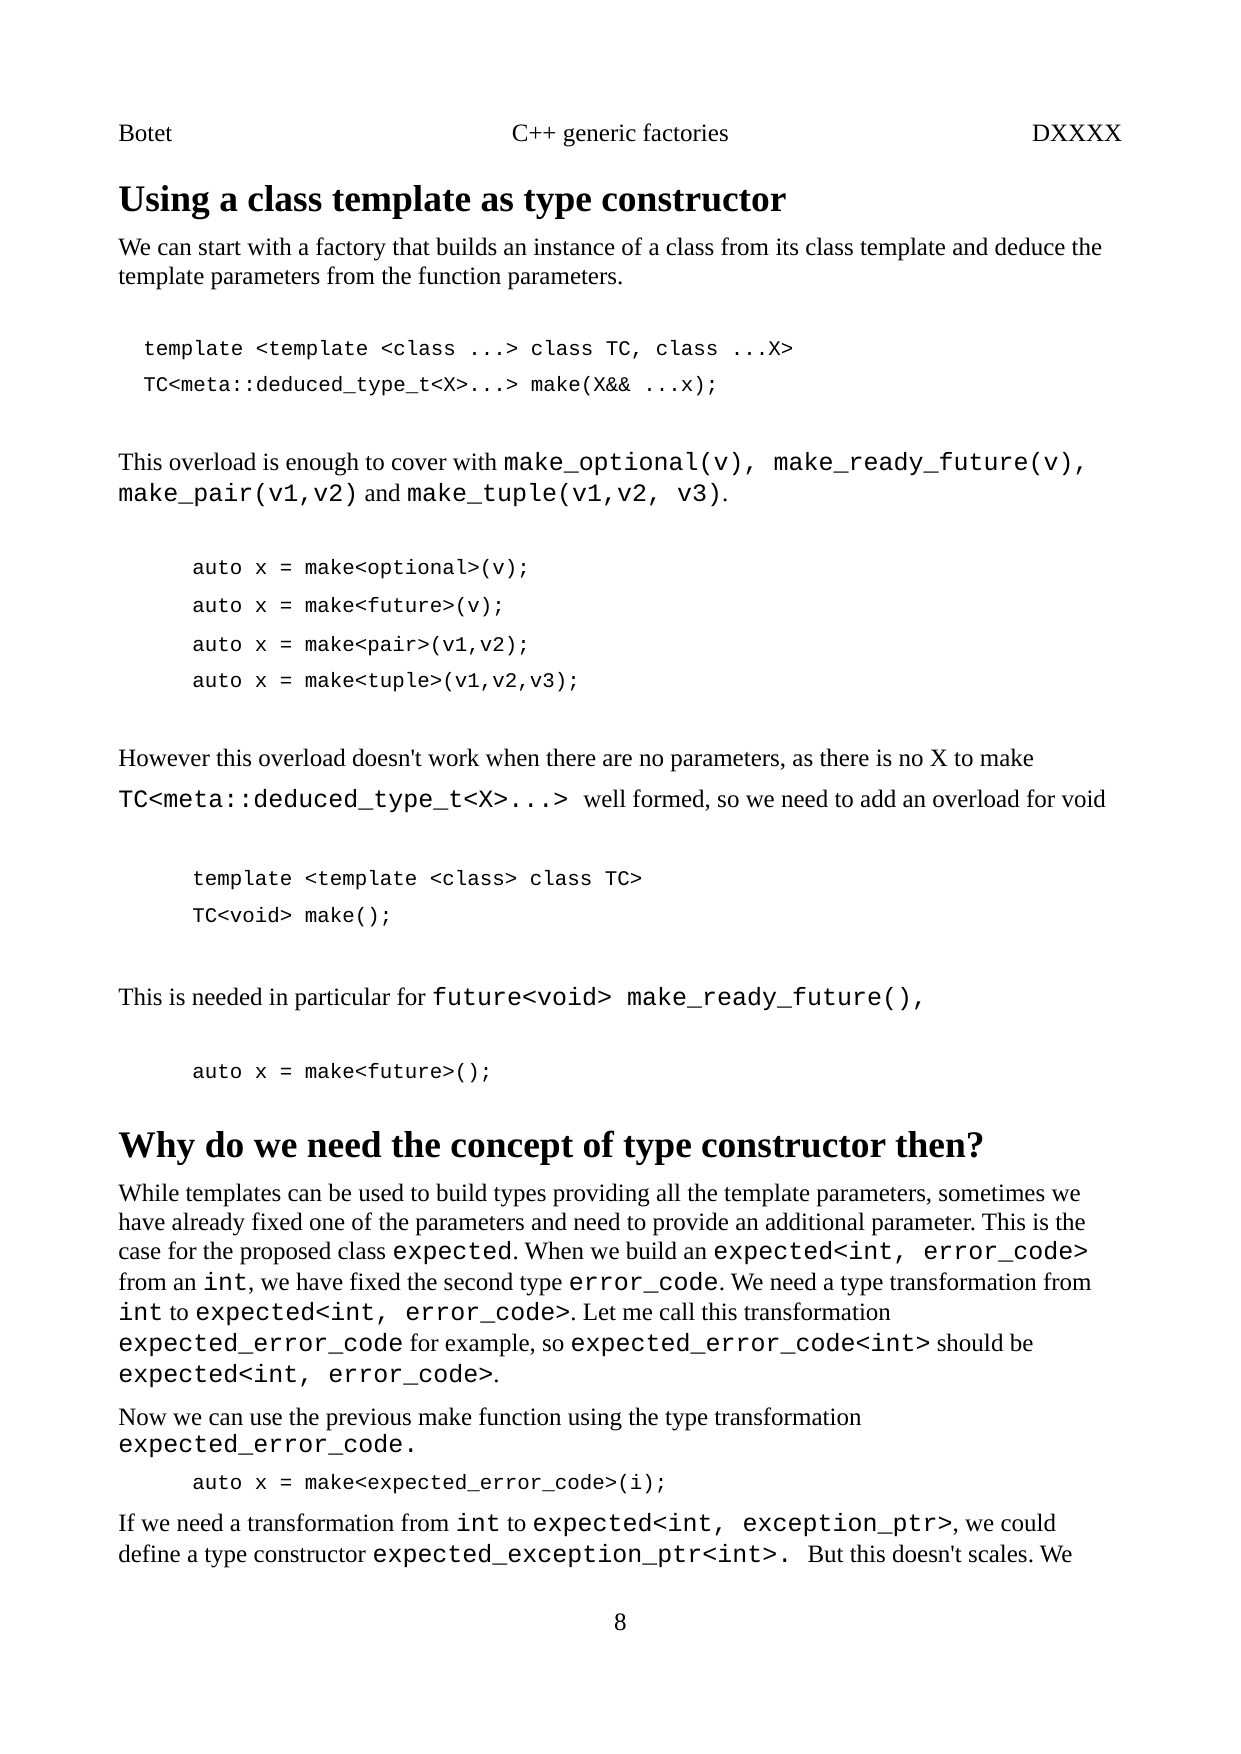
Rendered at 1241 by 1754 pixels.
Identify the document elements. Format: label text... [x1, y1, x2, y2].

text We can start with a factory that builds an instance of a class from its class template and deduce the template parameters from the function parameters. [118, 232, 1122, 289]
text While templates can be used to build types providing all the template parameters, sometimes we have already fixed one of the parameters and need to provide an additional parameter. This is the case for the proposed class expected. When we build an expected<int, error_code> from an int, we have fixed the second type error_code. We need a type transformation from int to expected<int, error_code>. Let me call this transformation expected_error_code for example, so expected_error_code<int> should be expected<int, error_code>. [118, 1178, 1122, 1390]
subtitle Why do we need the concept of type constructor then? [118, 1123, 1122, 1166]
subtitle Using a class template as type constructor [118, 176, 1122, 219]
text auto x = make<future>(v); [118, 593, 1122, 619]
text TC<meta::deduced_type_t<X>...> make(X&& ...x); [118, 374, 1122, 398]
text This overload is enough to cover with make_optional(v), make_ready_future(v), make_pair(v1,v2) and make_tuple(v1,v2, v3). [118, 447, 1122, 509]
text TC<void> make(); [118, 904, 1122, 928]
text auto x = make<future>(); [118, 1061, 1122, 1085]
text This is needed in particular for future<void> make_ready_future(), [118, 982, 1122, 1013]
text However this overload doesn't work when there are no parameters, as there is no X to make [118, 743, 1122, 771]
text Now we can use the previous make function using the type transformation expected_error_code. [118, 1402, 1122, 1459]
text auto x = make<tuple>(v1,v2,v3); [118, 670, 1122, 693]
text TC<meta::deduced_type_t<X>...> well formed, so we need to add an overload for void [118, 784, 1122, 815]
text auto x = make<optional>(v); [118, 557, 1122, 581]
text auto x = make<expected_error_code>(i); [192, 1472, 1122, 1496]
text If we need a transformation from int to expected<int, exception_ptr>, we could define a type constructor expected_exception_ptr<int>. But this doesn't scales. We [118, 1508, 1122, 1570]
text auto x = make<pair>(v1,v2); [118, 632, 1122, 657]
text template <template <class ...> class TC, class ...X> [118, 338, 1122, 362]
text template <template <class> class TC> [118, 868, 1122, 892]
